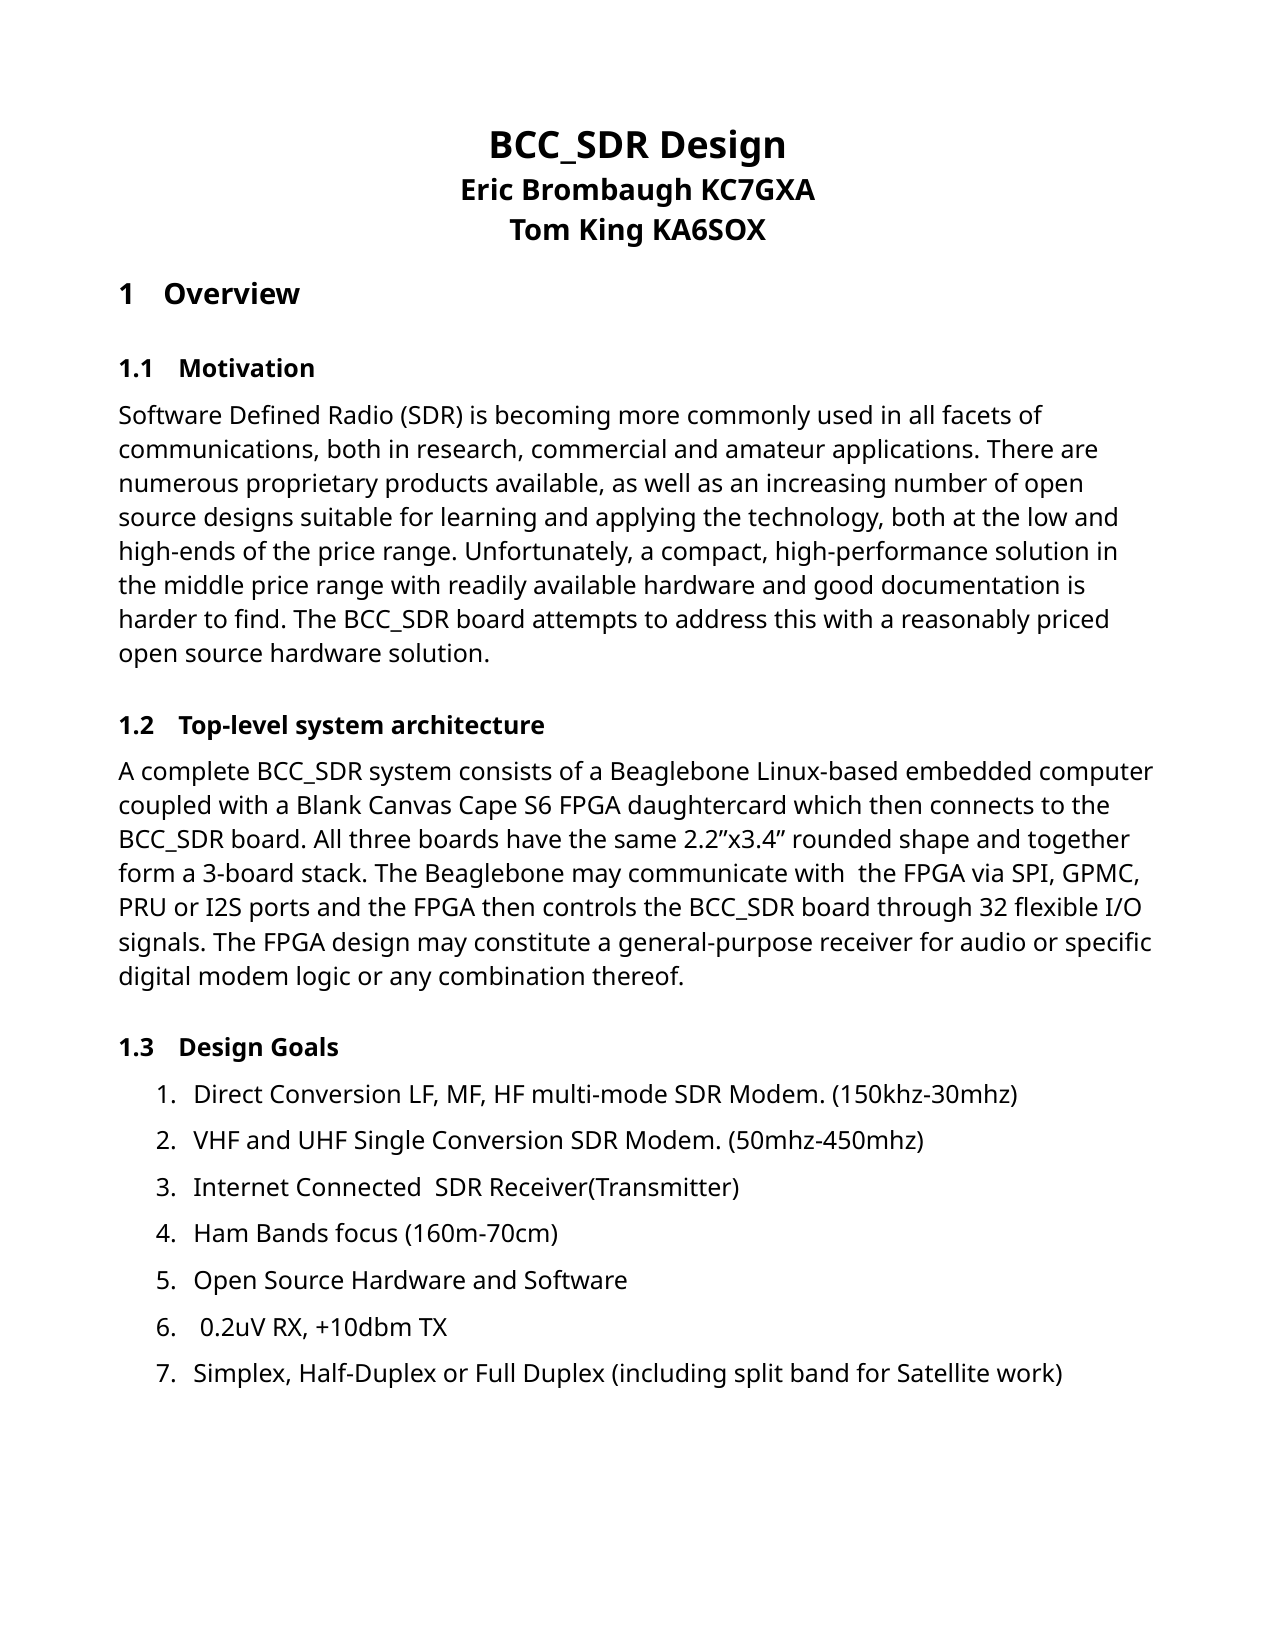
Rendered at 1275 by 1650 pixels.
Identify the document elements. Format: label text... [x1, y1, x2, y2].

text Tom King KA6SOX [118, 209, 1157, 248]
subtitle Top-level system architecture [118, 707, 1157, 741]
list Ham Bands focus (160m-70cm) [156, 1216, 1157, 1250]
text BCC_SDR Design [118, 118, 1157, 169]
list 0.2uV RX, +10dbm TX [156, 1309, 1157, 1343]
text A complete BCC_SDR system consists of a Beaglebone Linux-based embedded computer coupled with a Blank Canvas Cape S6 FPGA daughtercard which then connects to the BCC_SDR board. All three boards have the same 2.2”x3.4” rounded shape and together form a 3-board stack. The Beaglebone may communicate with the FPGA via SPI, GPMC, PRU or I2S ports and the FPGA then controls the BCC_SDR board through 32 flexible I/O signals. The FPGA design may constitute a general-purpose receiver for audio or specific digital modem logic or any combination thereof. [118, 754, 1157, 992]
text Software Defined Radio (SDR) is becoming more commonly used in all facets of communications, both in research, commercial and amateur applications. There are numerous proprietary products available, as well as an increasing number of open source designs suitable for learning and applying the technology, both at the low and high-ends of the price range. Unfortunately, a compact, high-performance solution in the middle price range with readily available hardware and good documentation is harder to find. The BCC_SDR board attempts to address this with a reasonably priced open source hardware solution. [118, 397, 1157, 670]
subtitle Motivation [118, 351, 1157, 385]
list Direct Conversion LF, MF, HF multi-mode SDR Modem. (150khz-30mhz) [156, 1076, 1157, 1110]
list Simplex, Half-Duplex or Full Duplex (including split band for Satellite work) [156, 1356, 1157, 1390]
list VHF and UHF Single Conversion SDR Modem. (50mhz-450mhz) [156, 1123, 1157, 1157]
subtitle Design Goals [118, 1030, 1157, 1064]
subtitle Overview [118, 273, 1157, 313]
text Eric Brombaugh KC7GXA [118, 169, 1157, 209]
list Internet Connected SDR Receiver(Transmitter) [156, 1169, 1157, 1203]
list Open Source Hardware and Software [156, 1263, 1157, 1297]
